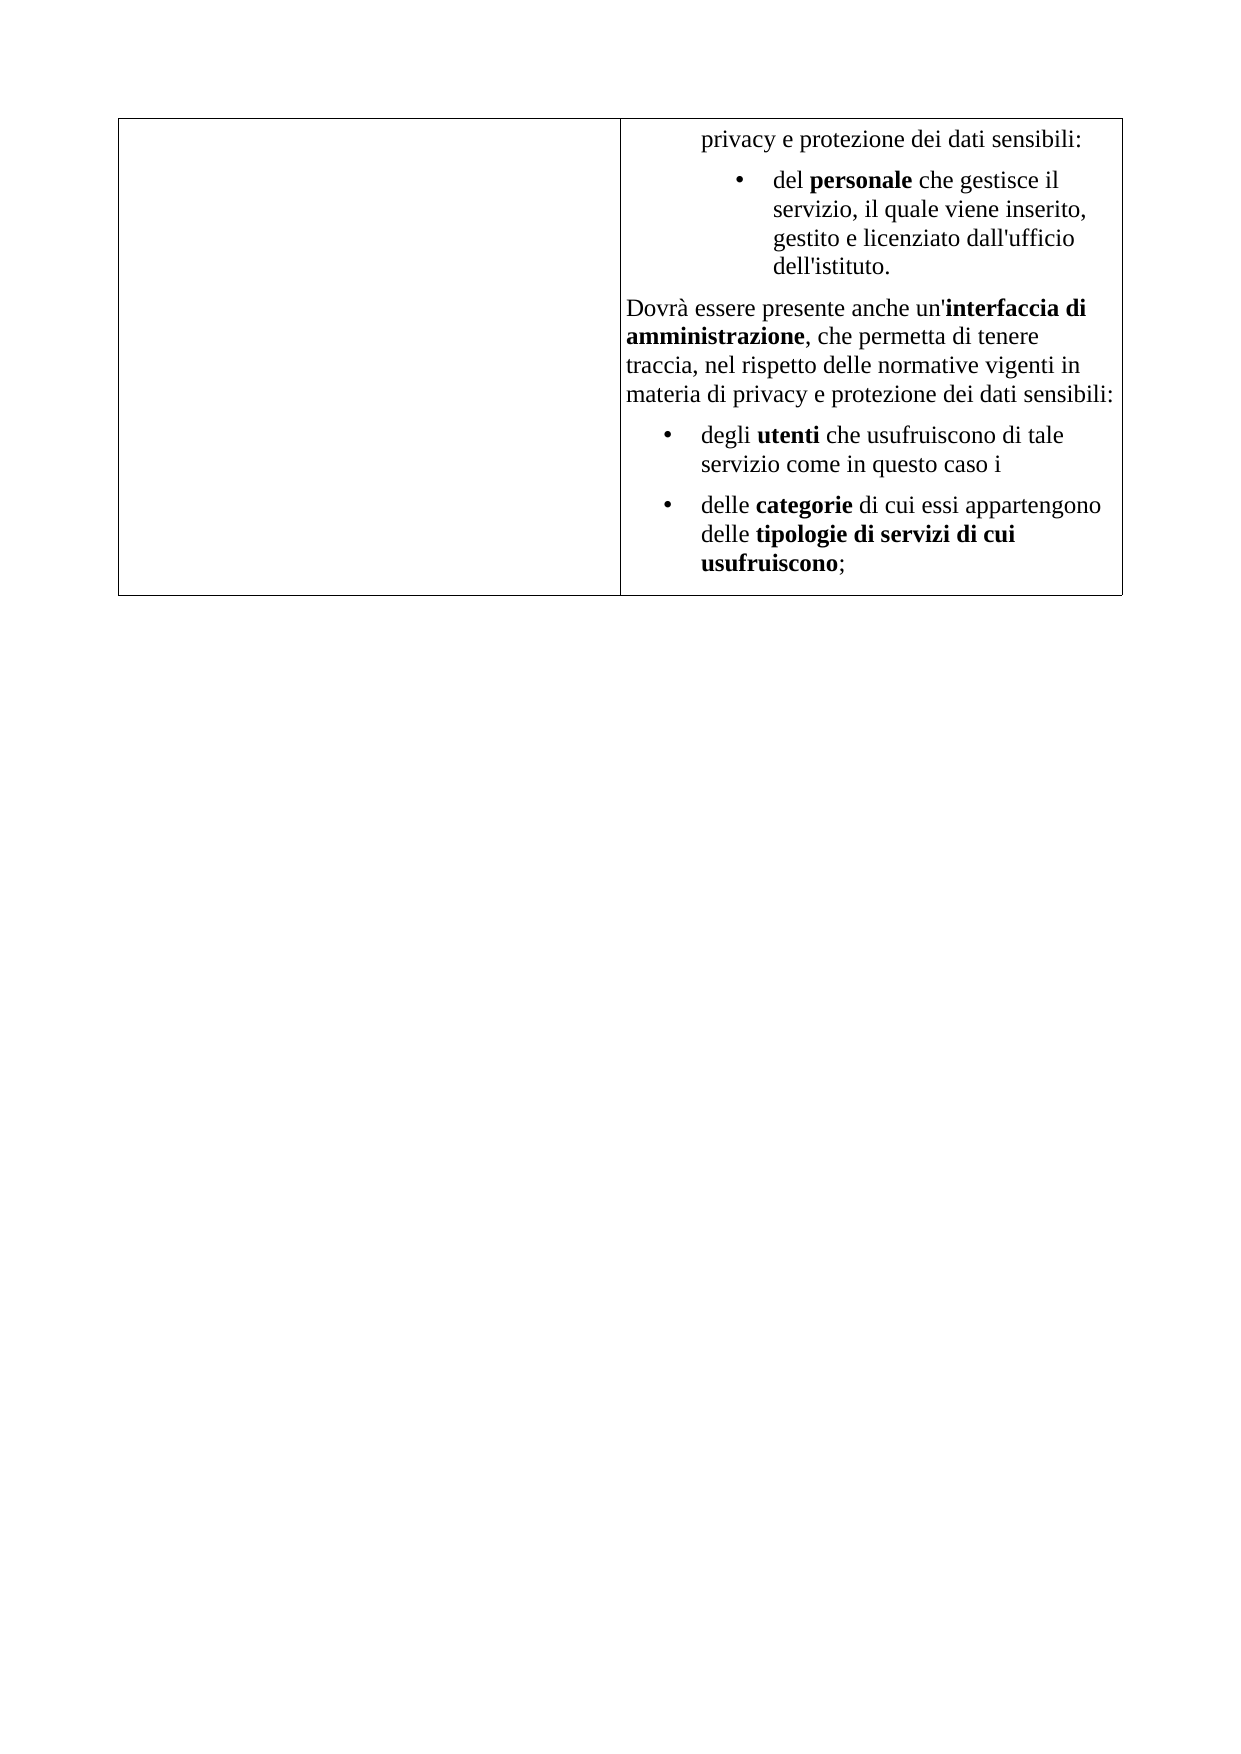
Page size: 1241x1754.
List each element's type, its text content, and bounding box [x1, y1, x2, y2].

table_cell [119, 119, 620, 595]
table_cell privacy e protezione dei dati sensibili: del personale che gestisce il servizio, il quale viene inserito, gestito e licenziato dall'ufficio dell'istituto. Dovrà essere presente anche un'interfaccia di amministrazione, che permetta di tenere traccia, nel rispetto delle normative vigenti in materia di privacy e protezione dei dati sensibili: degli utenti che usufruiscono di tale servizio come in questo caso i delle categorie di cui essi appartengono delle tipologie di servizi di cui usufruiscono; [621, 119, 1122, 595]
